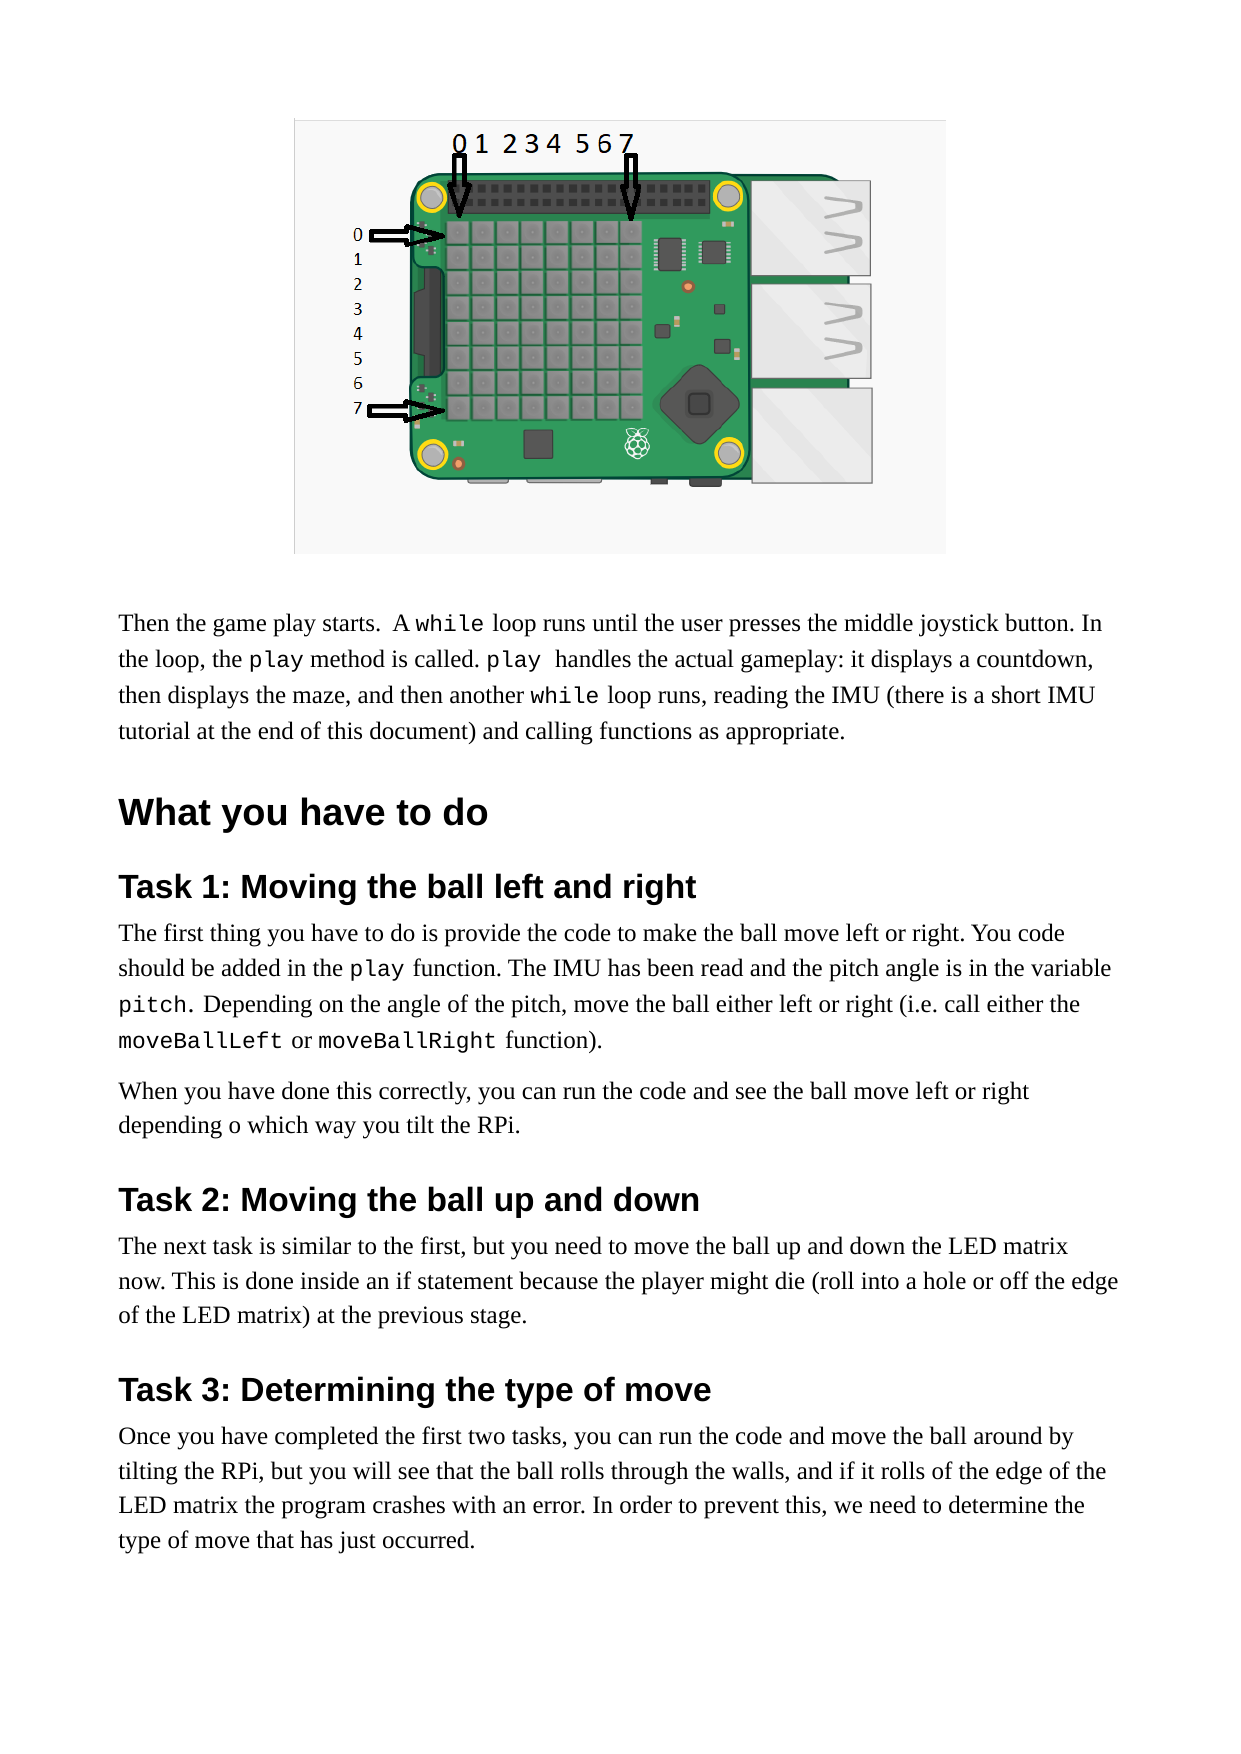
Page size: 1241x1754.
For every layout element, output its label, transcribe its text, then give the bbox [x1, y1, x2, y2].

text The first thing you have to do is provide the code to make the ball move left or right. You code should be added in the play function. The IMU has been read and the pitch angle is in the variable pitch. Depending on the angle of the pitch, move the ball either left or right (i.e. call either the moveBallLeft or moveBallRight function). [118, 918, 1122, 1055]
subtitle Task 1: Moving the ball left and right [118, 867, 1122, 906]
subtitle What you have to do [118, 790, 1122, 834]
subtitle Task 3: Determining the type of move [118, 1370, 1122, 1409]
text The next task is similar to the first, but you need to move the ball up and down the LED matrix now. This is done inside an if statement because the player might die (roll into a hole or off the edge of the LED matrix) at the previous stage. [118, 1231, 1122, 1329]
picture [294, 118, 946, 554]
text Once you have completed the first two tasks, you can run the code and move the ball around by tilting the RPi, but you will see that the ball rolls through the walls, and if it rolls of the edge of the LED matrix the program crashes with an error. In order to prevent this, we need to determine the type of move that has just occurred. [118, 1421, 1122, 1553]
subtitle Task 2: Moving the ball up and down [118, 1180, 1122, 1219]
text Then the game play starts. A while loop runs until the user presses the middle joystick button. In the loop, the play method is called. play handles the actual gameplay: it displays a countdown, then displays the maze, and then another while loop runs, reading the IMU (there is a short IMU tutorial at the end of this document) and calling functions as appropriate. [118, 608, 1122, 745]
text When you have done this correctly, you can run the code and see the ball move left or right depending o which way you tilt the RPi. [118, 1076, 1122, 1139]
